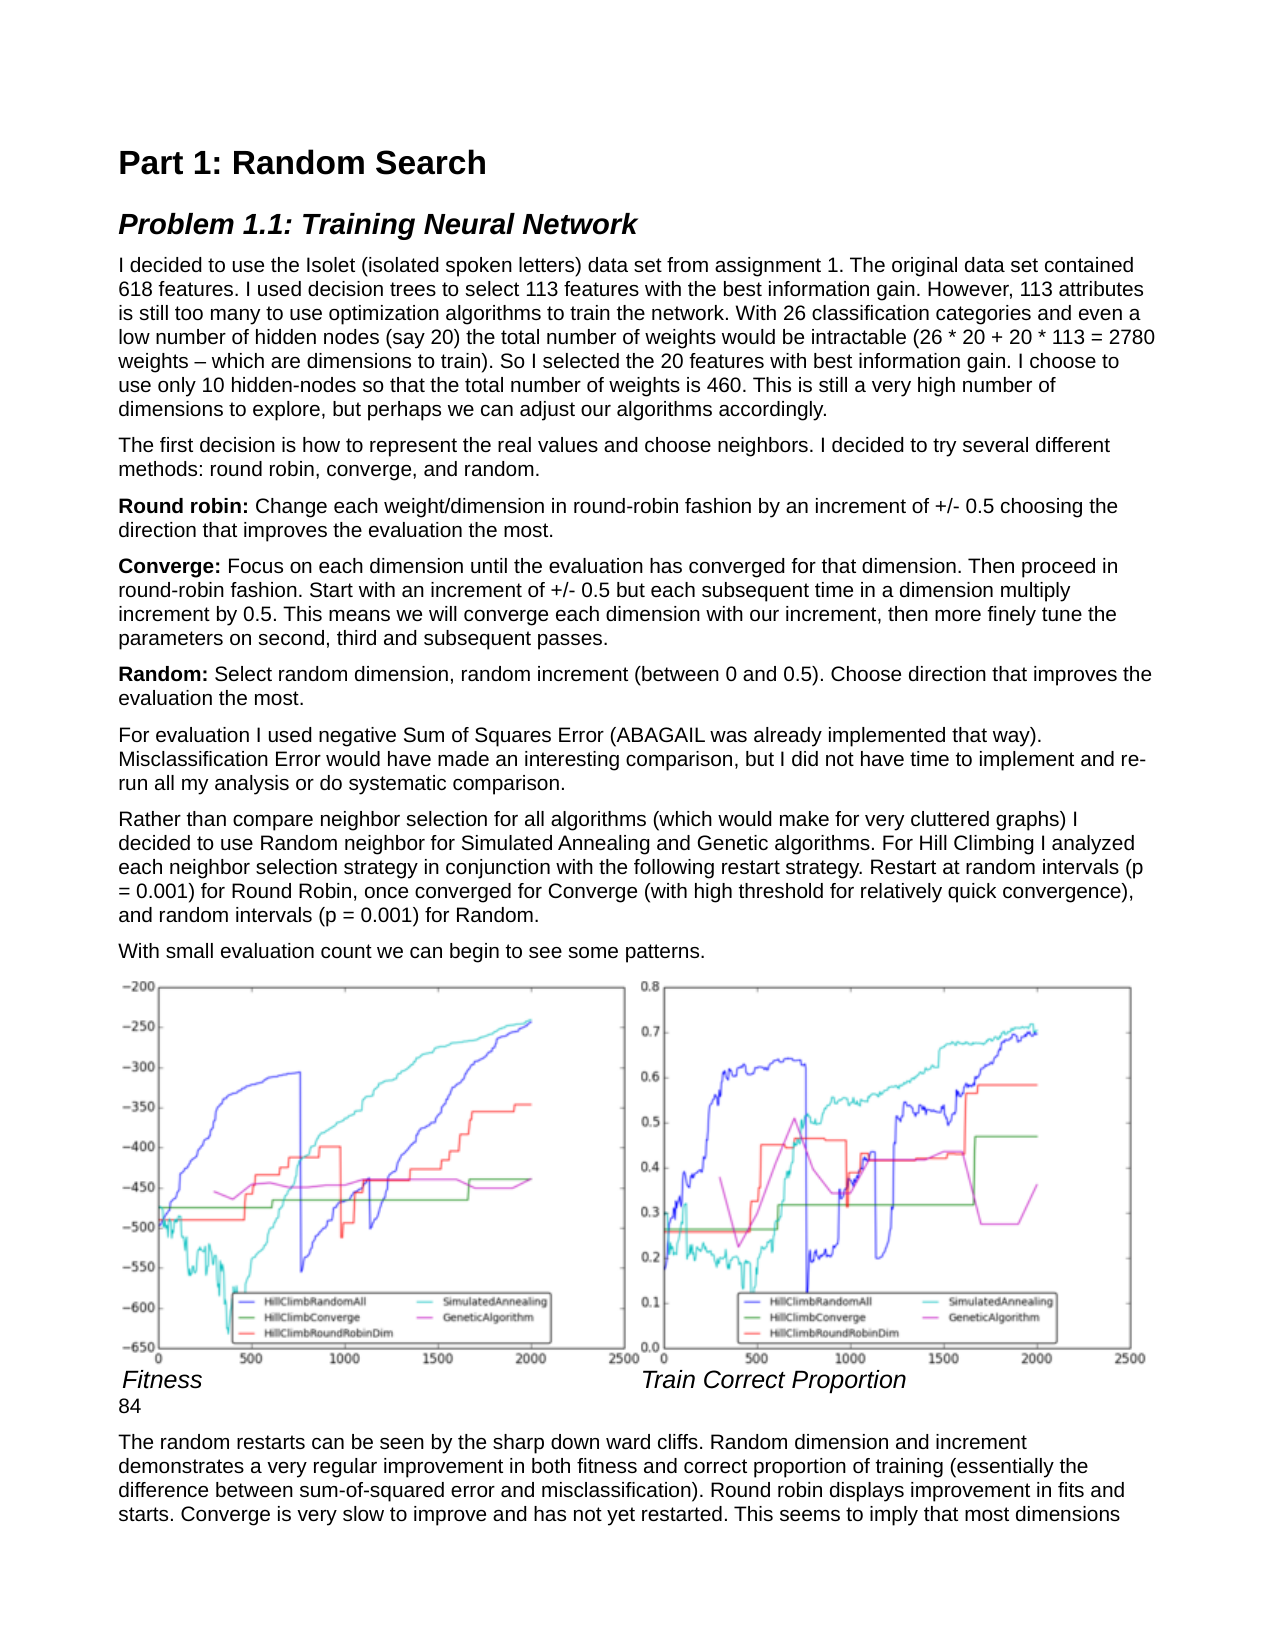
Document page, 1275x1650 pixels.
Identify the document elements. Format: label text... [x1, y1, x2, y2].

text Round robin: Change each weight/dimension in round-robin fashion by an increment of +/- 0.5 choosing the direction that improves the evaluation the most. [118, 493, 1157, 541]
subtitle Part 1: Random Search [118, 143, 1157, 182]
picture [121, 981, 1147, 1365]
text I decided to use the Isolet (isolated spoken letters) data set from assignment 1. The original data set contained 618 features. I used decision trees to select 113 features with the best information gain. However, 113 attributes is still too many to use optimization algorithms to train the network. With 26 classification categories and even a low number of hidden nodes (say 20) the total number of weights would be intractable (26 * 20 + 20 * 113 = 2780 weights – which are dimensions to train). So I selected the 20 features with best information gain. I choose to use only 10 hidden-nodes so that the total number of weights is 460. This is still a very high number of dimensions to explore, but perhaps we can adjust our algorithms accordingly. [118, 253, 1157, 421]
text For evaluation I used negative Sum of Squares Error (ABAGAIL was already implemented that way). Misclassification Error would have made an interesting comparison, but I did not have time to implement and re-run all my analysis or do systematic comparison. [118, 723, 1157, 794]
text Converge: Focus on each dimension until the evaluation has converged for that dimension. Then proceed in round-robin fashion. Start with an increment of +/- 0.5 but each subsequent time in a dimension multiply increment by 0.5. This means we will converge each dimension with our increment, then more finely tune the parameters on second, third and subsequent passes. [118, 554, 1157, 650]
text The random restarts can be seen by the sharp down ward cliffs. Random dimension and increment demonstrates a very regular improvement in both fitness and correct proportion of training (essentially the difference between sum-of-squared error and misclassification). Round robin displays improvement in fits and starts. Converge is very slow to improve and has not yet restarted. This seems to imply that most dimensions [118, 1430, 1157, 1526]
subtitle Problem 1.1: Training Neural Network [118, 207, 1157, 240]
text 84 [118, 968, 1157, 1418]
text Train Correct Proportion [641, 1365, 1146, 1394]
text The first decision is how to represent the real values and choose neighbors. I decided to try several different methods: round robin, converge, and random. [118, 433, 1157, 481]
text Random: Select random dimension, random increment (between 0 and 0.5). Choose direction that improves the evaluation the most. [118, 662, 1157, 710]
text Fitness [122, 1365, 641, 1394]
text With small evaluation count we can begin to see some patterns. [118, 939, 1157, 963]
text Rather than compare neighbor selection for all algorithms (which would make for very cluttered graphs) I decided to use Random neighbor for Simulated Annealing and Genetic algorithms. For Hill Climbing I analyzed each neighbor selection strategy in conjunction with the following restart strategy. Restart at random intervals (p = 0.001) for Round Robin, once converged for Converge (with high threshold for relatively quick convergence), and random intervals (p = 0.001) for Random. [118, 807, 1157, 927]
